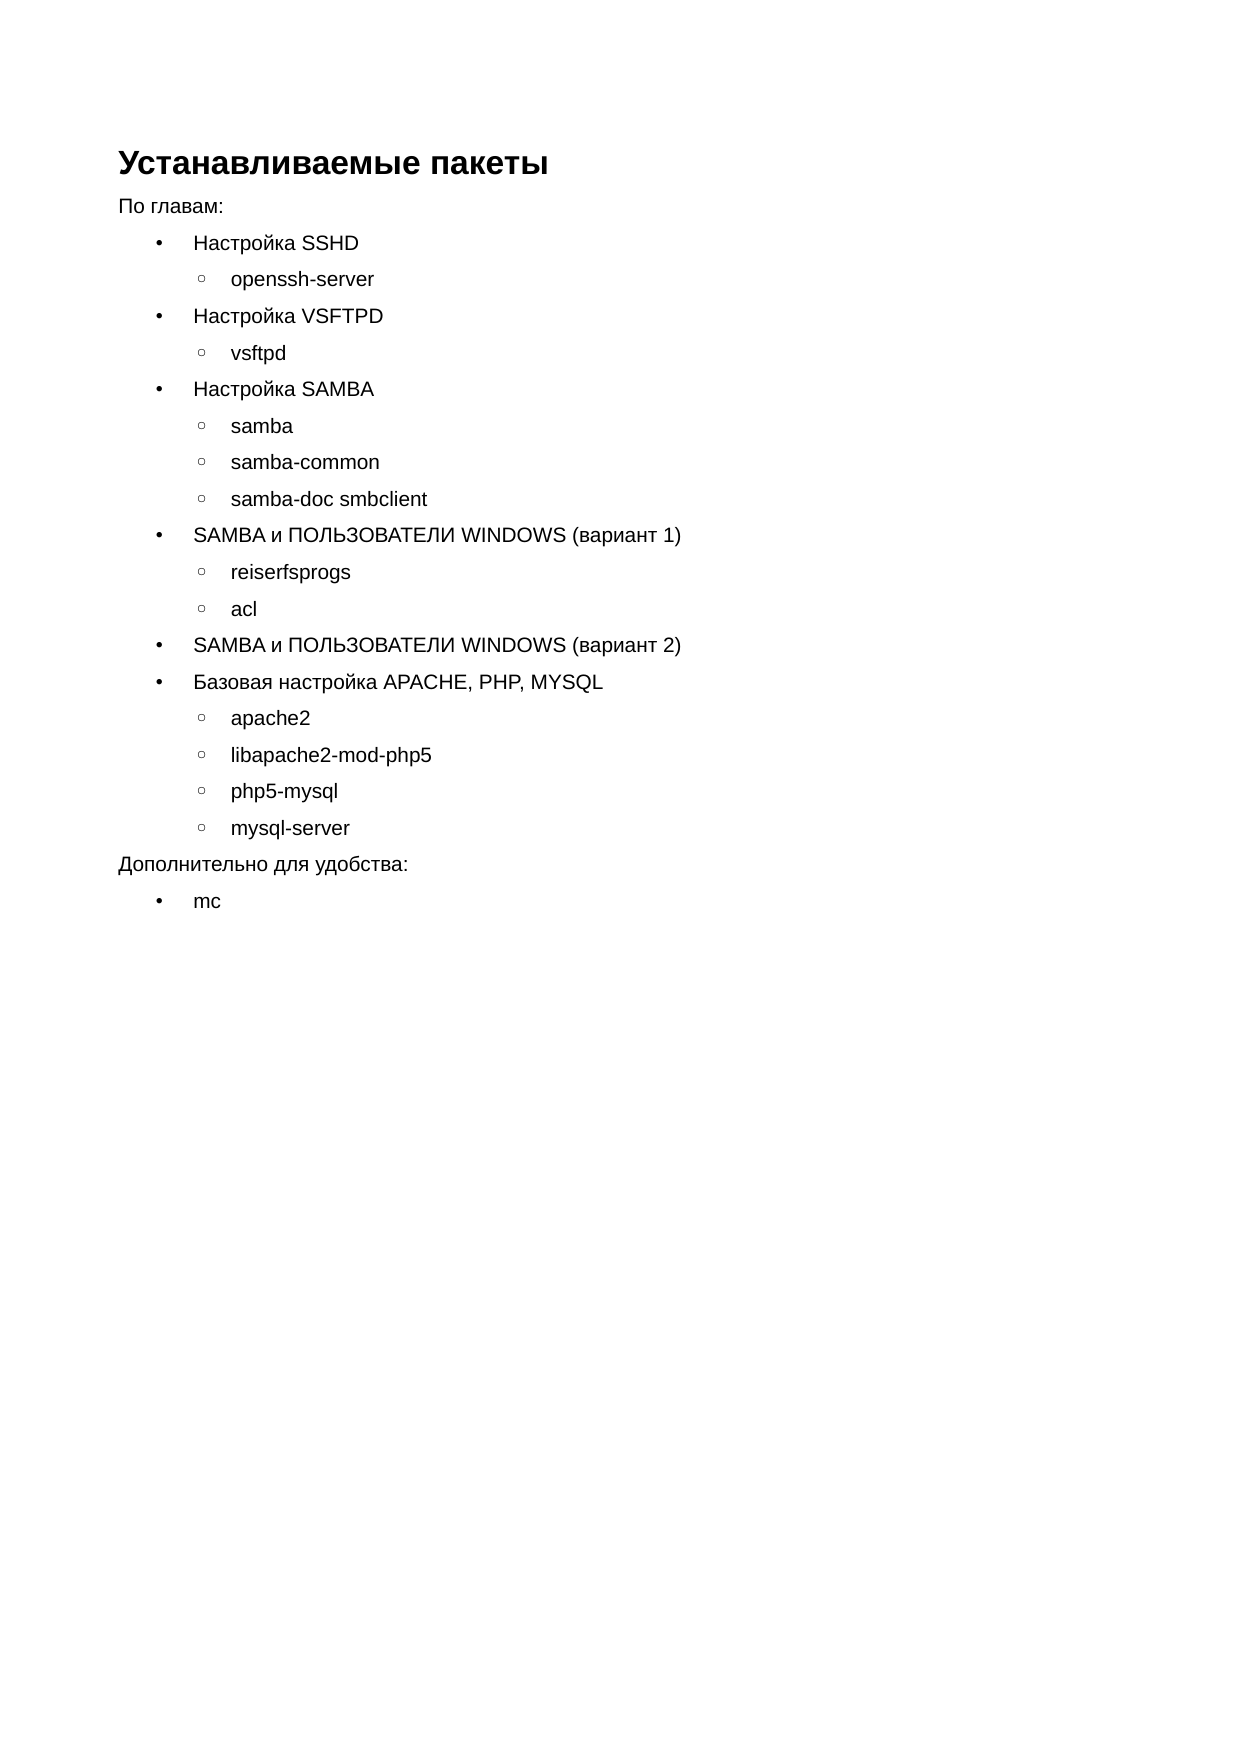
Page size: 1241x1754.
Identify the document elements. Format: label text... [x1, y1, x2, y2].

list mc [156, 889, 1122, 913]
list mysql-server [193, 816, 1122, 840]
list SAMBA и ПОЛЬЗОВАТЕЛИ WINDOWS (вариант 2) [156, 633, 1122, 657]
list reiserfsprogs [193, 560, 1122, 584]
list Базовая настройка APACHE, PHP, MYSQL [156, 669, 1122, 693]
list php5-mysql [193, 779, 1122, 803]
list Настройка SAMBA [156, 377, 1122, 401]
text По главам: [118, 194, 1122, 218]
list samba [193, 413, 1122, 438]
list SAMBA и ПОЛЬЗОВАТЕЛИ WINDOWS (вариант 1) [156, 523, 1122, 547]
list Настройка VSFTPD [156, 304, 1122, 328]
list Настройка SSHD [156, 231, 1122, 255]
subtitle Устанавливаемые пакеты [118, 143, 1122, 182]
list libapache2-mod-php5 [193, 743, 1122, 767]
list openssh-server [193, 267, 1122, 291]
list acl [193, 596, 1122, 620]
text Дополнительно для удобства: [118, 852, 1122, 876]
list samba-doc smbclient [193, 487, 1122, 511]
list apache2 [193, 706, 1122, 730]
list samba-common [193, 450, 1122, 474]
list vsftpd [193, 340, 1122, 364]
